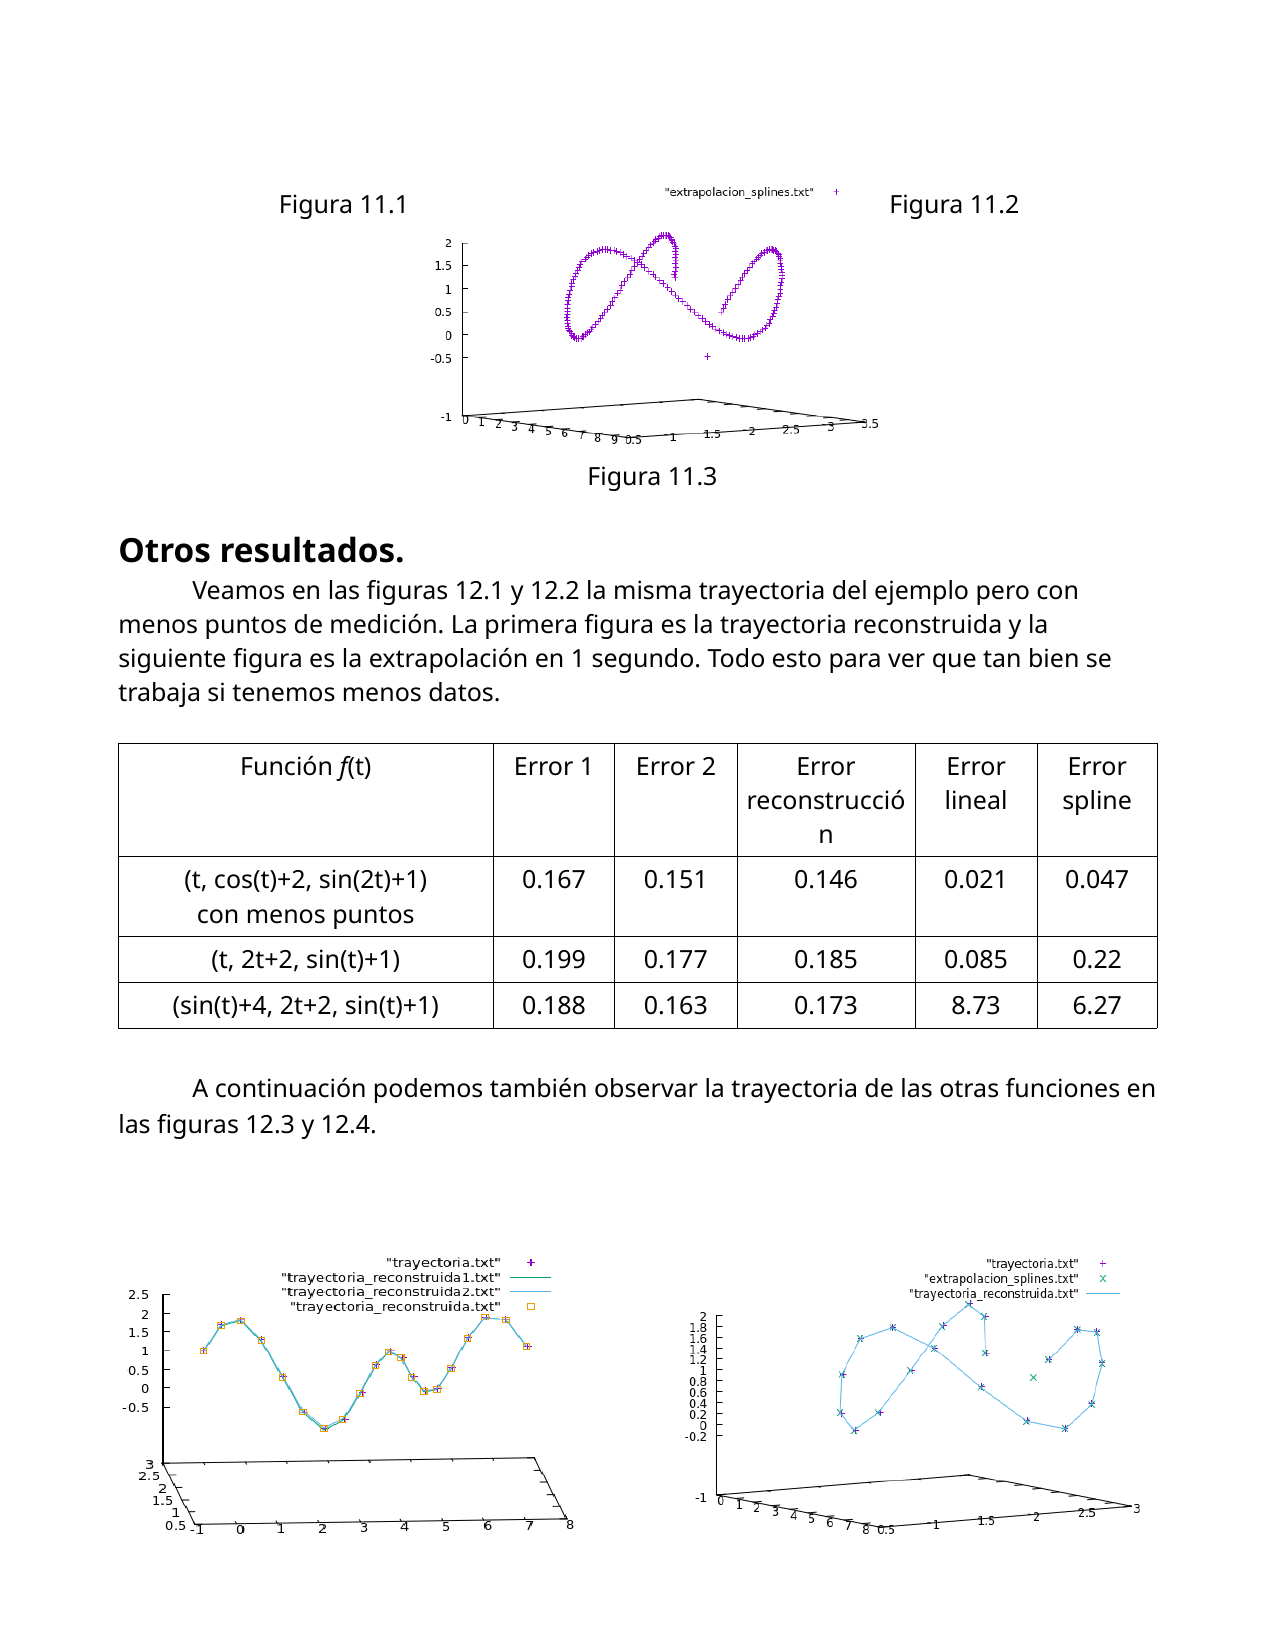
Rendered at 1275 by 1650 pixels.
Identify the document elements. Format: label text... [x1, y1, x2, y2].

table_header Error lineal [916, 744, 1037, 856]
text Veamos en las figuras 12.1 y 12.2 la misma trayectoria del ejemplo pero con menos puntos de medición. La primera figura es la trayectoria reconstruida y la siguiente figura es la extrapolación en 1 segundo. Todo esto para ver que tan bien se trabaja si tenemos menos datos. [118, 572, 1157, 708]
table_cell 0.199 [494, 937, 614, 982]
table_header 0.188 [494, 983, 614, 1027]
text Figura 11.2 [888, 186, 1157, 220]
table_header Error spline [1038, 744, 1157, 856]
picture [118, 1253, 591, 1545]
picture [423, 183, 888, 451]
table_header 6.27 [1038, 983, 1157, 1027]
table_cell 0.047 [1038, 857, 1157, 936]
table_cell 0.085 [916, 937, 1037, 982]
text Figura 11.1 [118, 186, 423, 220]
table_cell 0.151 [615, 857, 737, 936]
text A continuación podemos también observar la trayectoria de las otras funciones en las figuras 12.3 y 12.4. [118, 1062, 1157, 1141]
picture [675, 1254, 1141, 1535]
table_cell (t, 2t+2, sin(t)+1) [119, 937, 493, 982]
table_header 0.173 [738, 983, 915, 1027]
table_cell 0.167 [494, 857, 614, 936]
table_cell 0.22 [1038, 937, 1157, 982]
text Otros resultados. [118, 527, 1157, 572]
table_header 8.73 [916, 983, 1037, 1027]
table_header Error 2 [615, 744, 737, 856]
table_header (sin(t)+4, 2t+2, sin(t)+1) [119, 983, 493, 1027]
table_cell 0.021 [916, 857, 1037, 936]
table_cell 0.146 [738, 857, 915, 936]
text Figura 11.3 [118, 459, 1157, 493]
table_header 0.163 [615, 983, 737, 1027]
table_cell (t, cos(t)+2, sin(2t)+1) con menos puntos [119, 857, 493, 936]
table_cell 0.185 [738, 937, 915, 982]
table_header Error 1 [494, 744, 614, 856]
table_header Función f(t) [119, 744, 493, 856]
table_cell 0.177 [615, 937, 737, 982]
table_header Error reconstrucción [738, 744, 915, 856]
